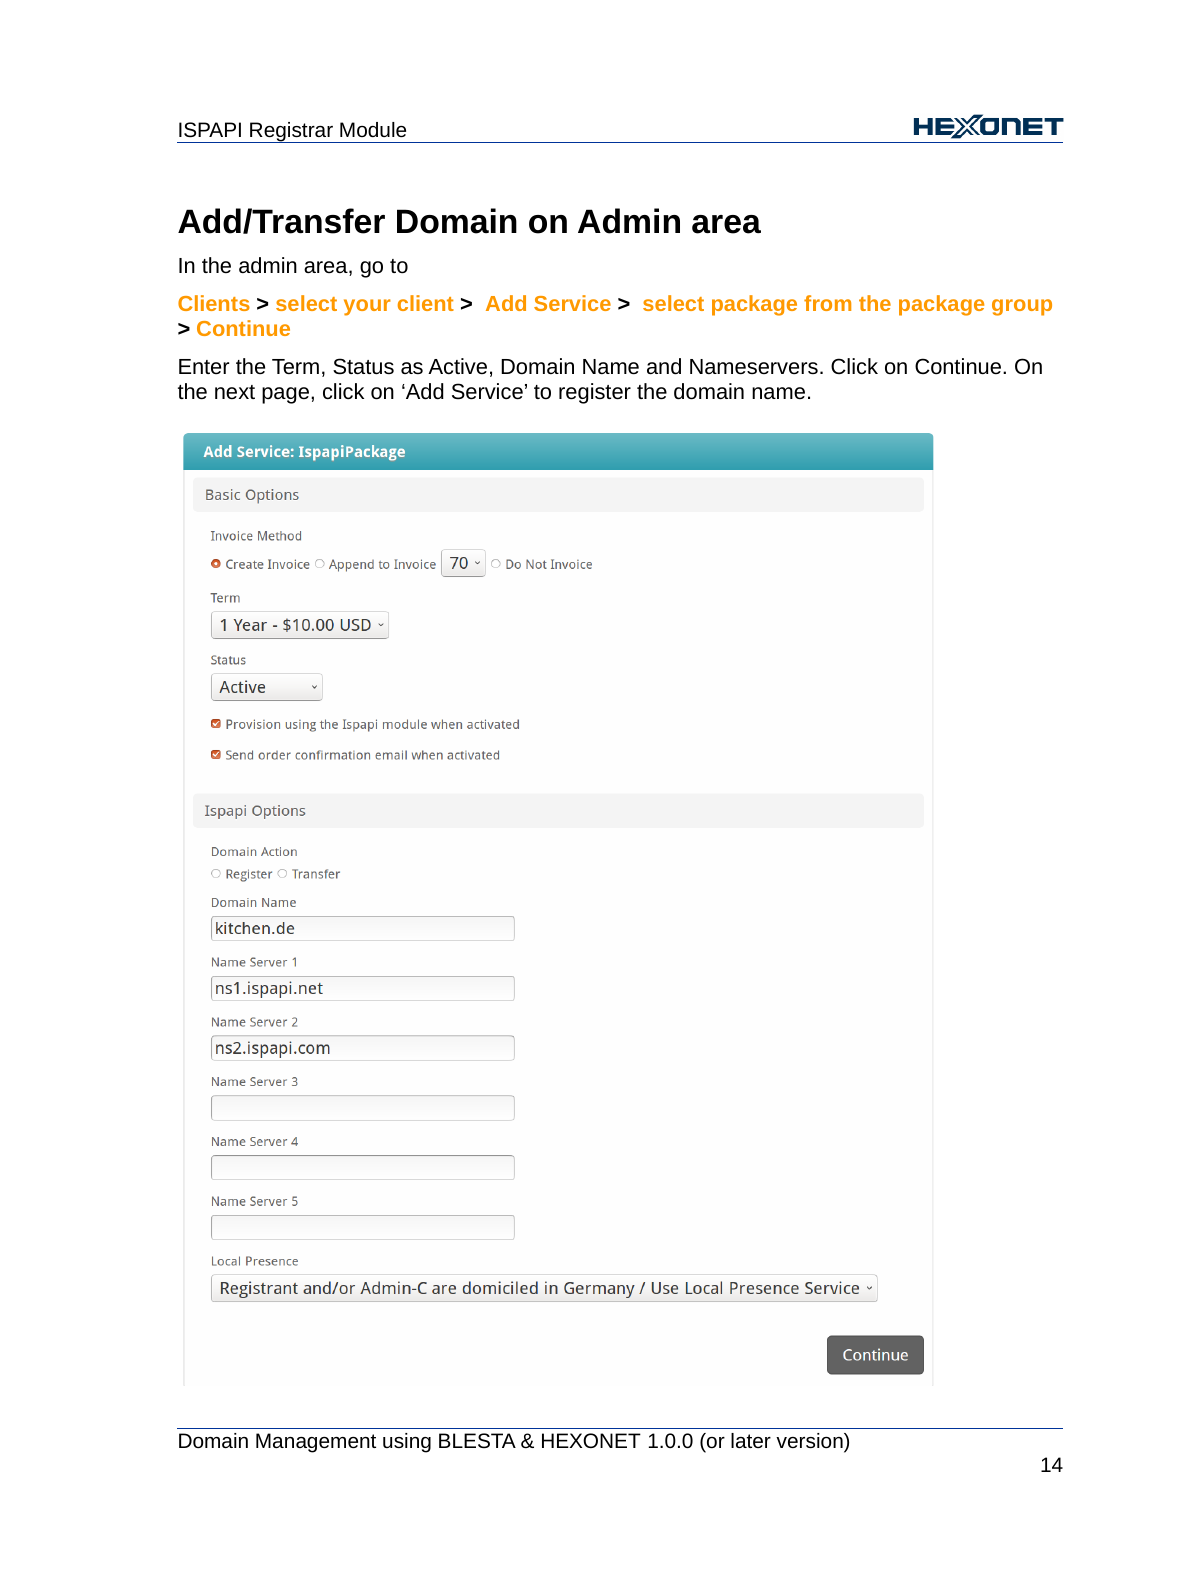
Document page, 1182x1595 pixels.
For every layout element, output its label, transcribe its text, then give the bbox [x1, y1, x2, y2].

subtitle Add/Transfer Domain on Admin area [177, 202, 1063, 241]
text Enter the Term, Status as Active, Domain Name and Nameservers. Click on Continue. On the next page, click on ‘Add Service’ to register the domain name. [177, 354, 1063, 404]
picture [912, 113, 1065, 140]
picture [183, 433, 934, 1386]
text Clients > select your client > Add Service > select package from the package group > Continue [177, 291, 1063, 342]
text In the admin area, go to [177, 253, 1063, 279]
